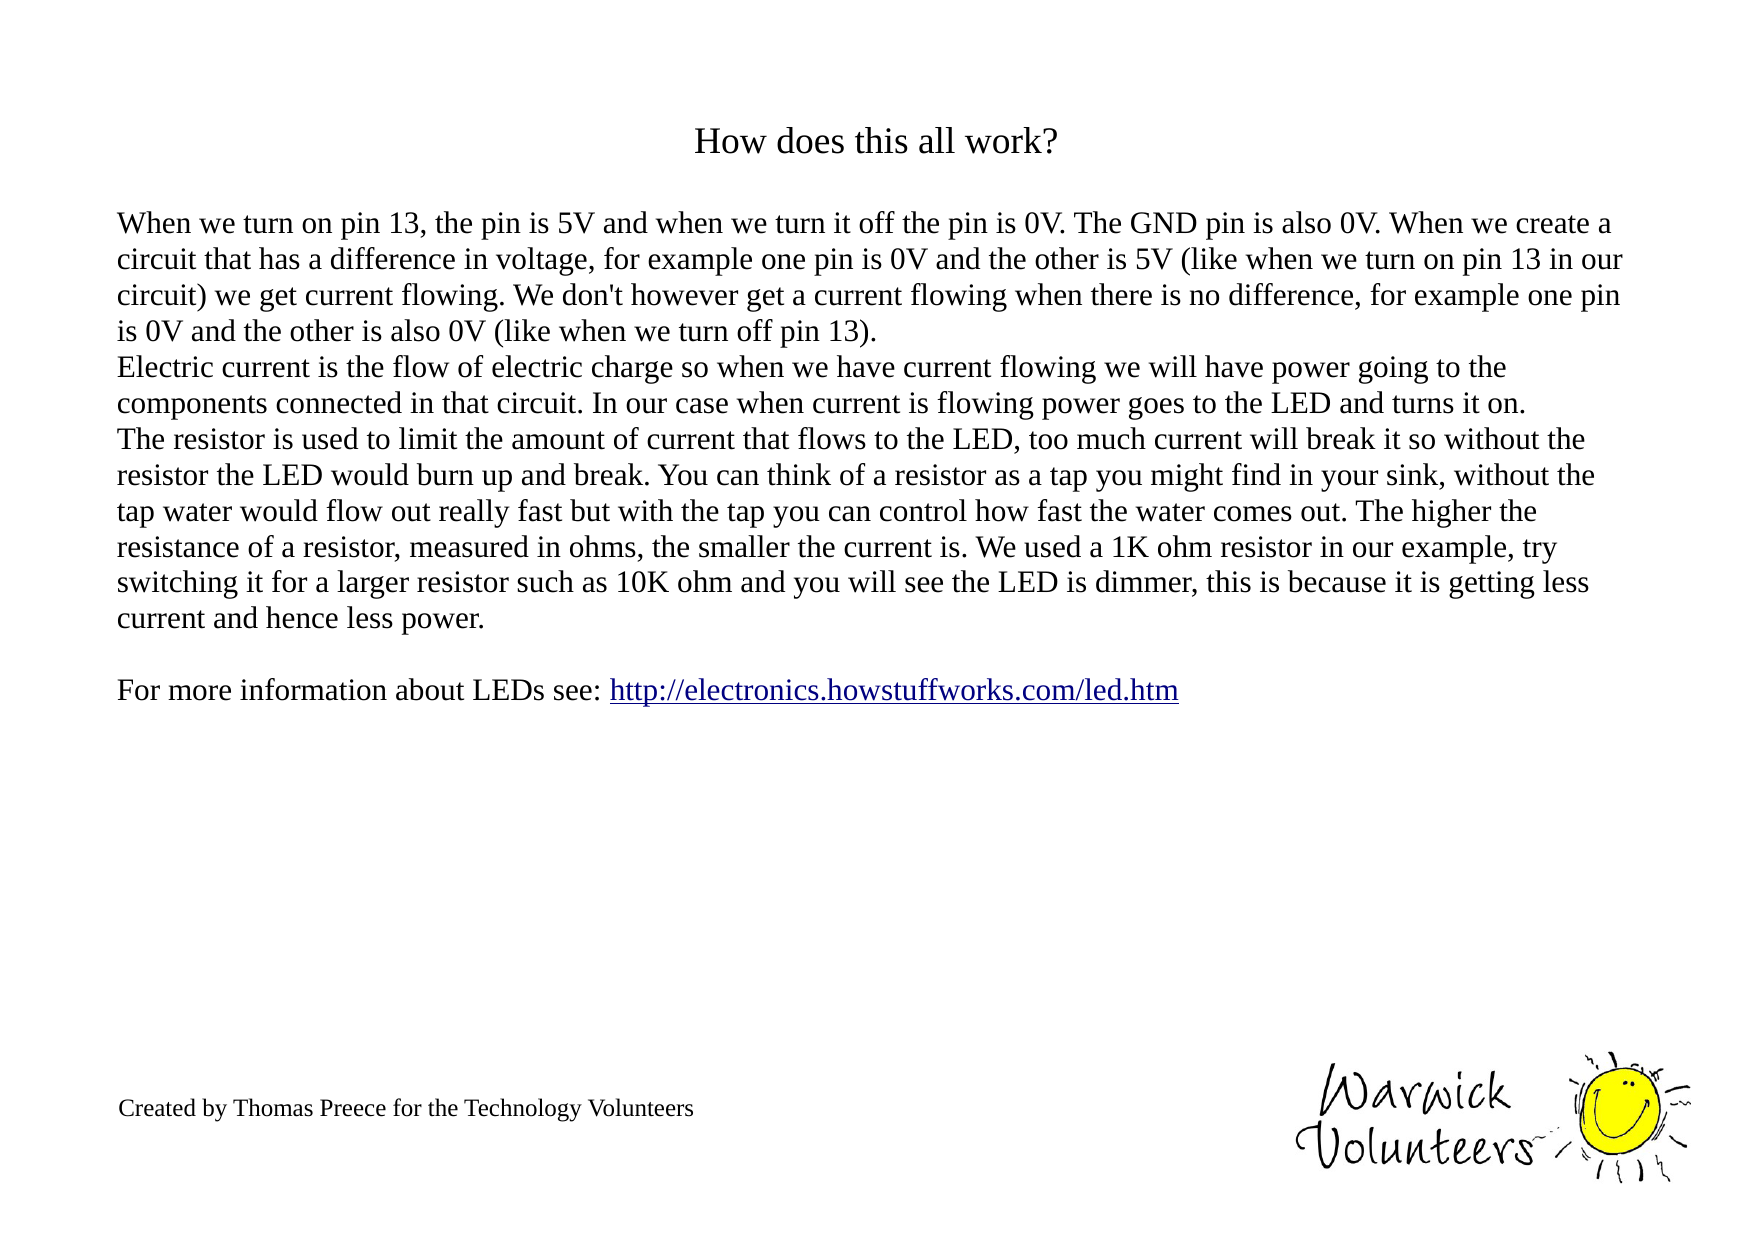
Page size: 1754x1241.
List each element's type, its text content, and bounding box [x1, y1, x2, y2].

text How does this all work? [117, 118, 1636, 161]
text Electric current is the flow of electric charge so when we have current flowing we will have power going to the components connected in that circuit. In our case when current is flowing power goes to the LED and turns it on. [117, 348, 1636, 420]
text The resistor is used to limit the amount of current that flows to the LED, too much current will break it so without the resistor the LED would burn up and break. You can think of a resistor as a tap you might find in your sink, without the tap water would flow out really fast but with the tap you can control how fast the water comes out. The higher the resistance of a resistor, measured in ohms, the smaller the current is. We used a 1K ohm resistor in our example, try switching it for a larger resistor such as 10K ohm and you will see the LED is dimmer, this is because it is getting less current and hence less power. [117, 420, 1636, 636]
text When we turn on pin 13, the pin is 5V and when we turn it off the pin is 0V. The GND pin is also 0V. When we create a circuit that has a difference in voltage, for example one pin is 0V and the other is 5V (like when we turn on pin 13 in our circuit) we get current flowing. We don't however get a current flowing when there is no difference, for example one pin is 0V and the other is also 0V (like when we turn off pin 13). [117, 204, 1636, 348]
text For more information about LEDs see: http://electronics.howstuffworks.com/led.htm [117, 672, 1636, 707]
